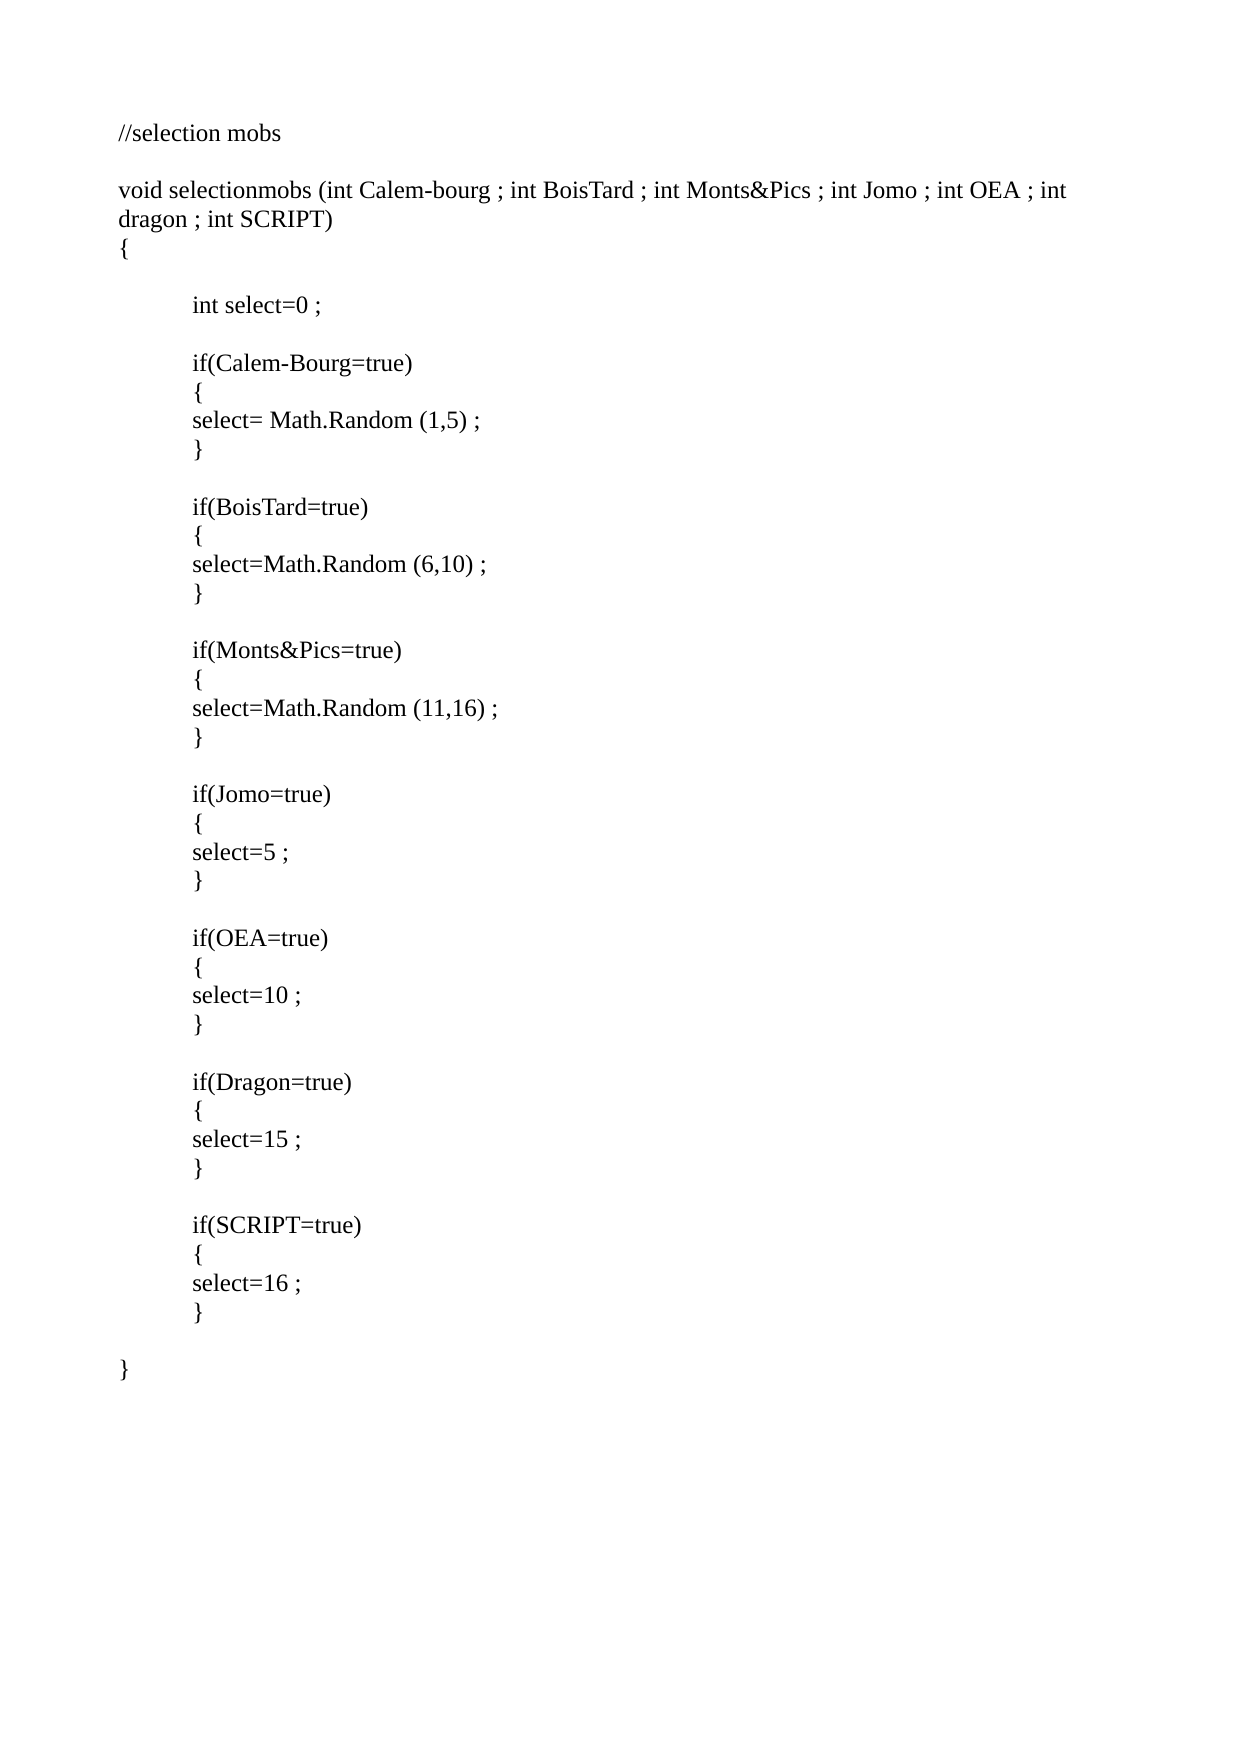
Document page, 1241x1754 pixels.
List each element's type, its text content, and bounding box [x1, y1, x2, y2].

text { [118, 521, 1122, 549]
text } [118, 1153, 1122, 1182]
text select=Math.Random (6,10) ; [118, 549, 1122, 578]
text { [118, 664, 1122, 693]
text if(OEA=true) [118, 923, 1122, 952]
text } [118, 1354, 1122, 1383]
text select= Math.Random (1,5) ; [118, 406, 1122, 434]
text select=5 ; [118, 837, 1122, 866]
text select=10 ; [118, 981, 1122, 1009]
text { [118, 233, 1122, 262]
text if(Dragon=true) [118, 1067, 1122, 1096]
text } [118, 1009, 1122, 1038]
text { [118, 1239, 1122, 1268]
text select=Math.Random (11,16) ; [118, 693, 1122, 722]
text } [118, 722, 1122, 751]
text if(BoisTard=true) [118, 492, 1122, 521]
text if(Calem-Bourg=true) [118, 348, 1122, 377]
text } [118, 866, 1122, 894]
text { [118, 377, 1122, 406]
text { [118, 952, 1122, 981]
text { [118, 1096, 1122, 1124]
text } [118, 1297, 1122, 1326]
text { [118, 808, 1122, 837]
text } [118, 434, 1122, 463]
text //selection mobs [118, 118, 1122, 147]
text if(SCRIPT=true) [118, 1211, 1122, 1239]
text } [118, 578, 1122, 607]
text if(Monts&Pics=true) [118, 636, 1122, 664]
text void selectionmobs (int Calem-bourg ; int BoisTard ; int Monts&Pics ; int Jomo ; int OEA ; int dragon ; int SCRIPT) [118, 176, 1122, 233]
text int select=0 ; [118, 291, 1122, 319]
text if(Jomo=true) [118, 779, 1122, 808]
text select=16 ; [118, 1268, 1122, 1297]
text select=15 ; [118, 1124, 1122, 1153]
